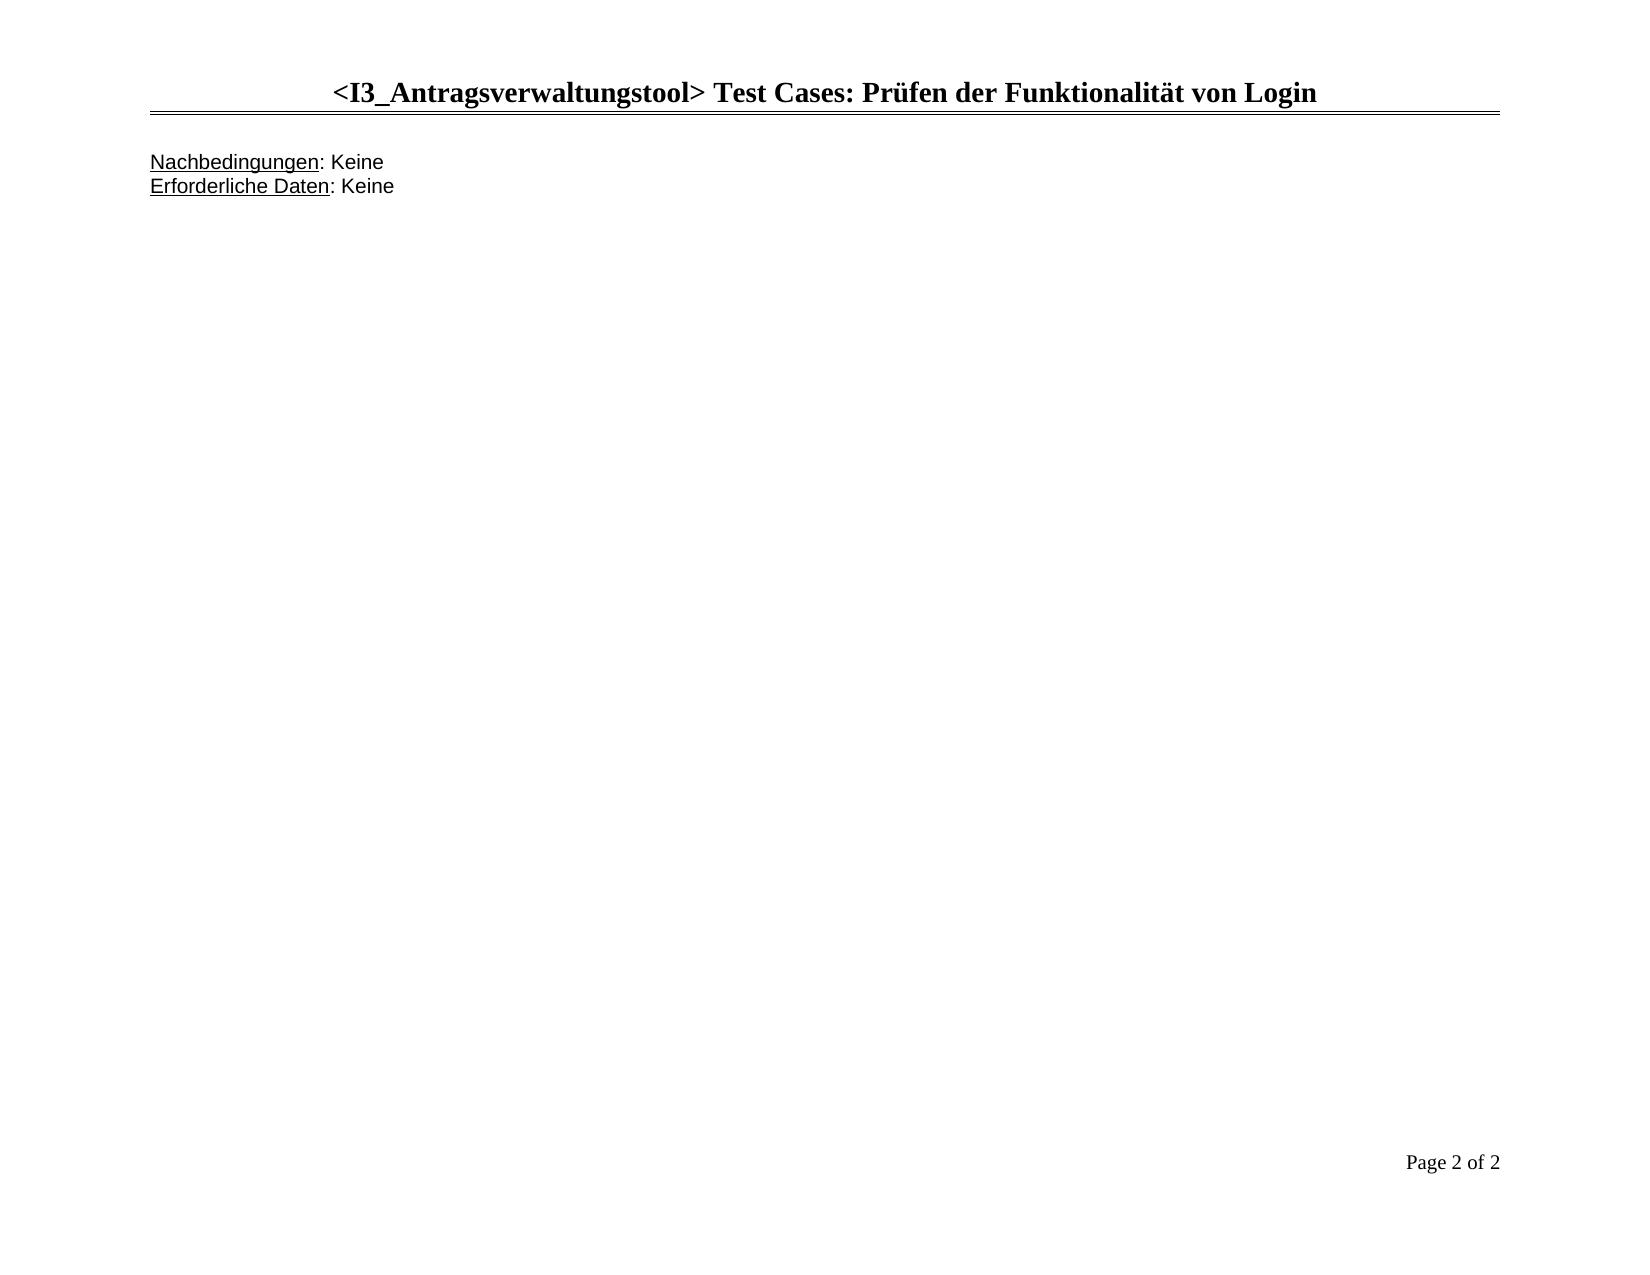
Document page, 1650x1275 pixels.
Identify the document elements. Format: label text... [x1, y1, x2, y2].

text Nachbedingungen: Keine [150, 150, 1500, 174]
text Erforderliche Daten: Keine [150, 174, 1500, 198]
